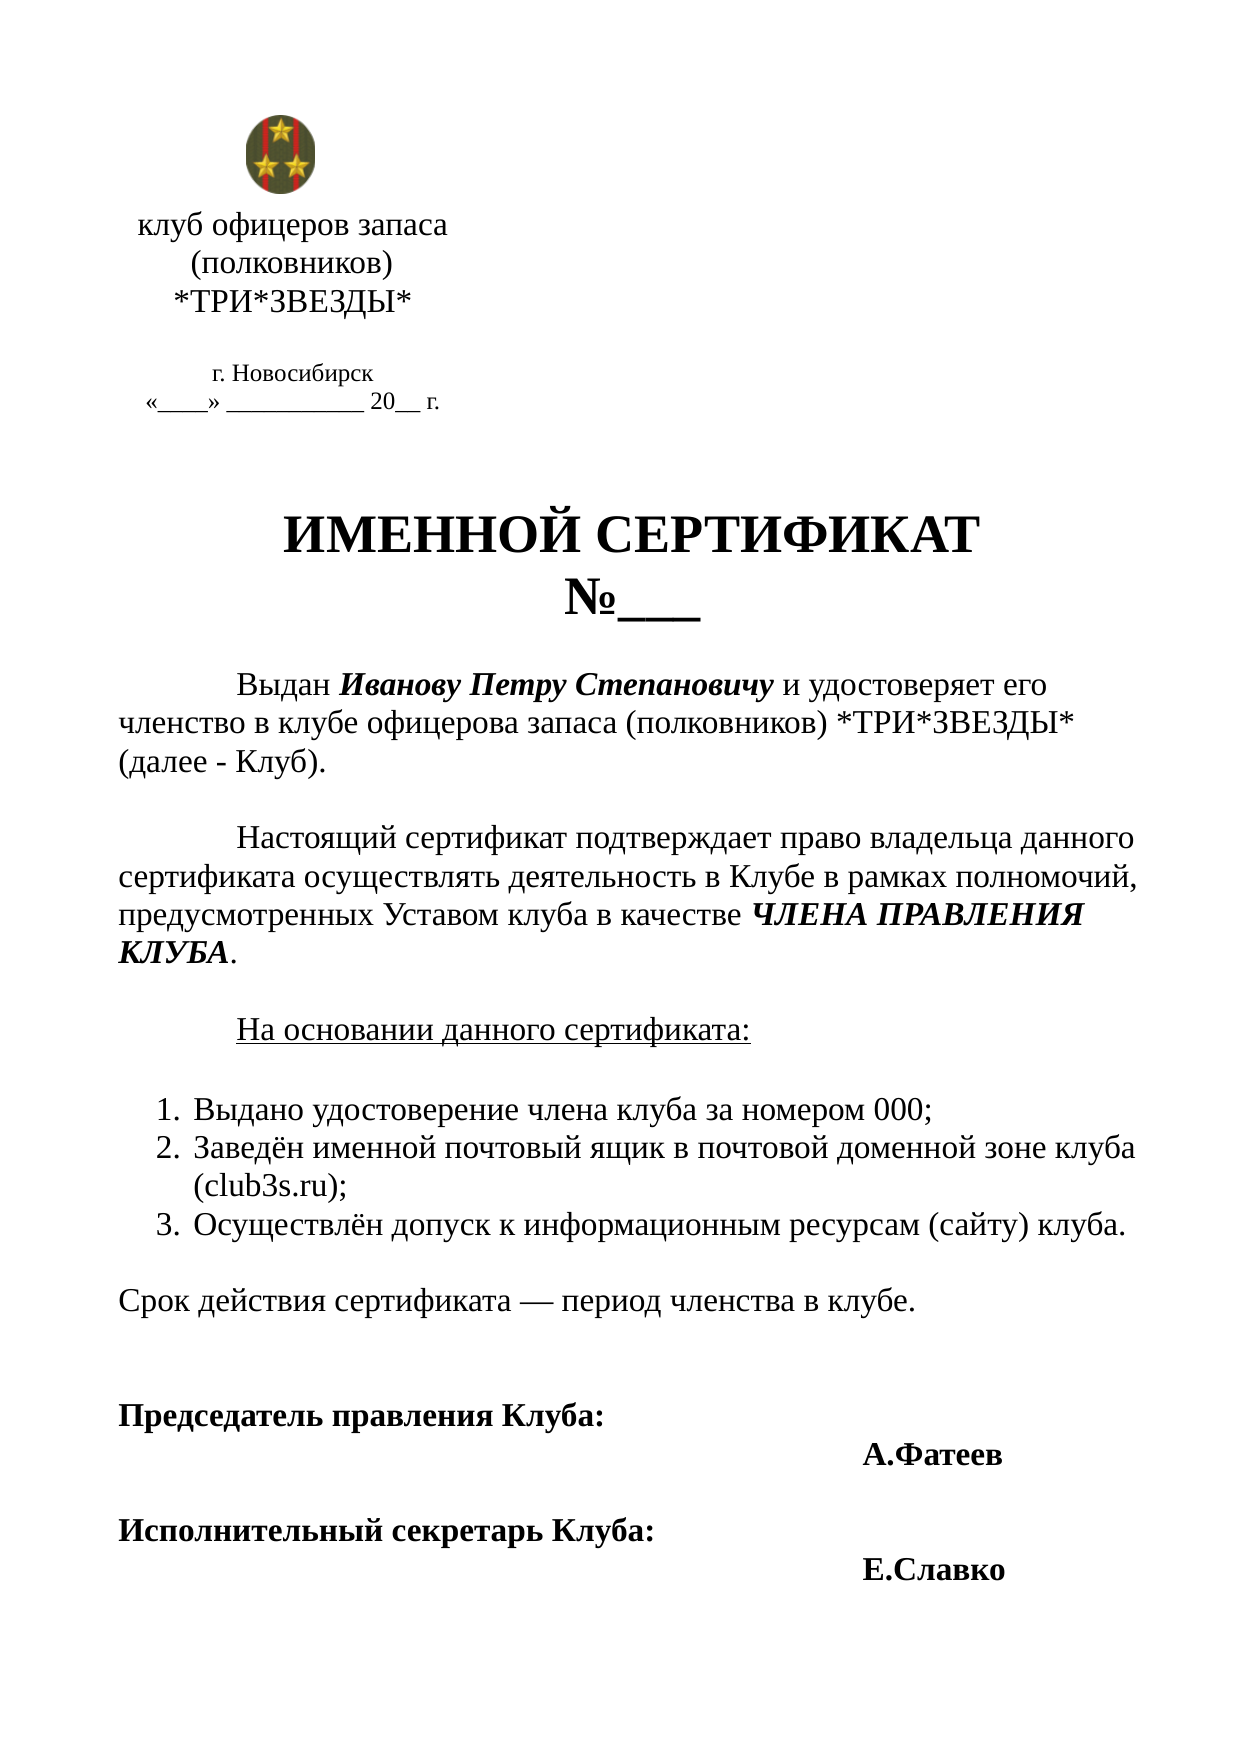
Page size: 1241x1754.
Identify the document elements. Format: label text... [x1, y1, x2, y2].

list Выдано удостоверение члена клуба за номером 000; [156, 1089, 1146, 1127]
text Выдан Иванову Петру Степановичу и удостоверяет его членство в клубе офицерова запаса (полковников) *ТРИ*ЗВЕЗДЫ* (далее - Клуб). [118, 664, 1146, 779]
text Срок действия сертификата — период членства в клубе. [118, 1281, 1146, 1319]
text *ТРИ*ЗВЕЗДЫ* [112, 281, 473, 319]
text «____» ___________ 20__ г. [112, 386, 473, 415]
picture [246, 115, 315, 194]
text Исполнительный секретарь Клуба: [118, 1511, 1146, 1549]
text Настоящий сертификат подтверждает право владельца данного сертификата осу­ществлять деятельность в Клубе в рамках полномочий, предусмотрен­ных Уставом клуба в качестве ЧЛЕНА ПРАВЛЕНИЯ КЛУБА. [118, 818, 1146, 971]
text На основании данного сертификата: [118, 1009, 1146, 1048]
text Е.Славко [862, 1549, 1146, 1587]
list Осуществлён допуск к информационным ресурсам (сайту) клуба. [156, 1204, 1146, 1242]
text А.Фатеев [862, 1434, 1146, 1472]
text Председатель правления Клуба: [118, 1396, 1146, 1434]
text клуб офицеров запаса (полковников) [112, 204, 473, 281]
text №___ [118, 564, 1146, 626]
list Заведён именной почтовый ящик в почтовой доменной зоне клуба (club3s.ru); [156, 1127, 1146, 1204]
text ИМЕННОЙ СЕРТИФИКАТ [118, 501, 1146, 564]
text г. Новосибирск [112, 358, 473, 386]
